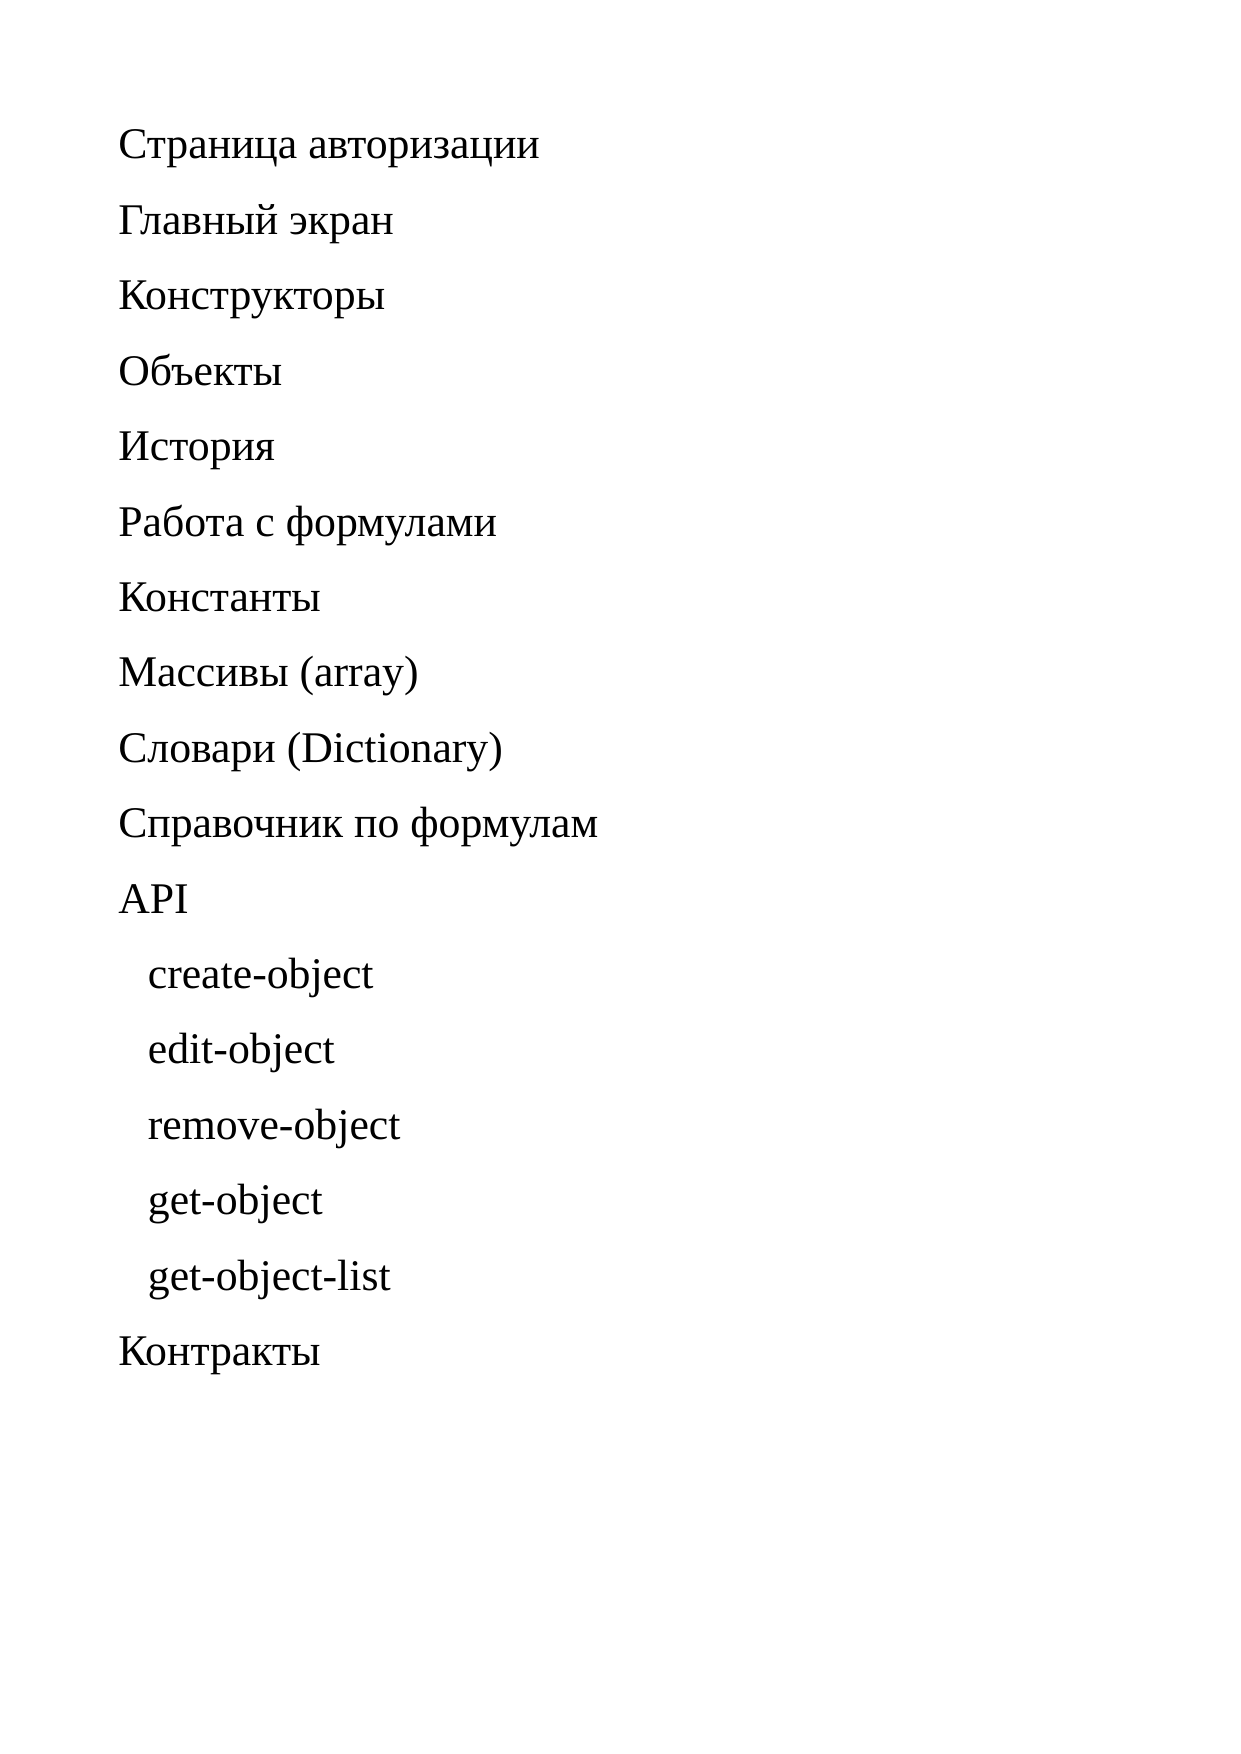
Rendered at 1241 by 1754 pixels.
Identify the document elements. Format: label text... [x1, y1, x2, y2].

text Объекты [118, 344, 1122, 395]
text edit-object [148, 1023, 1122, 1073]
text Страница авторизации [118, 118, 1122, 168]
text Справочник по формулам [118, 797, 1122, 847]
text Главный экран [118, 193, 1122, 244]
text Массивы (array) [118, 646, 1122, 696]
text API [118, 872, 1122, 923]
text Конструкторы [118, 269, 1122, 319]
text Контракты [118, 1325, 1122, 1375]
text Словари (Dictionary) [118, 721, 1122, 772]
text get-object [148, 1174, 1122, 1224]
text Работа с формулами [118, 495, 1122, 546]
text get-object-list [148, 1249, 1122, 1300]
text remove-object [148, 1098, 1122, 1149]
text create-object [148, 948, 1122, 998]
text Константы [118, 571, 1122, 621]
text История [118, 420, 1122, 470]
